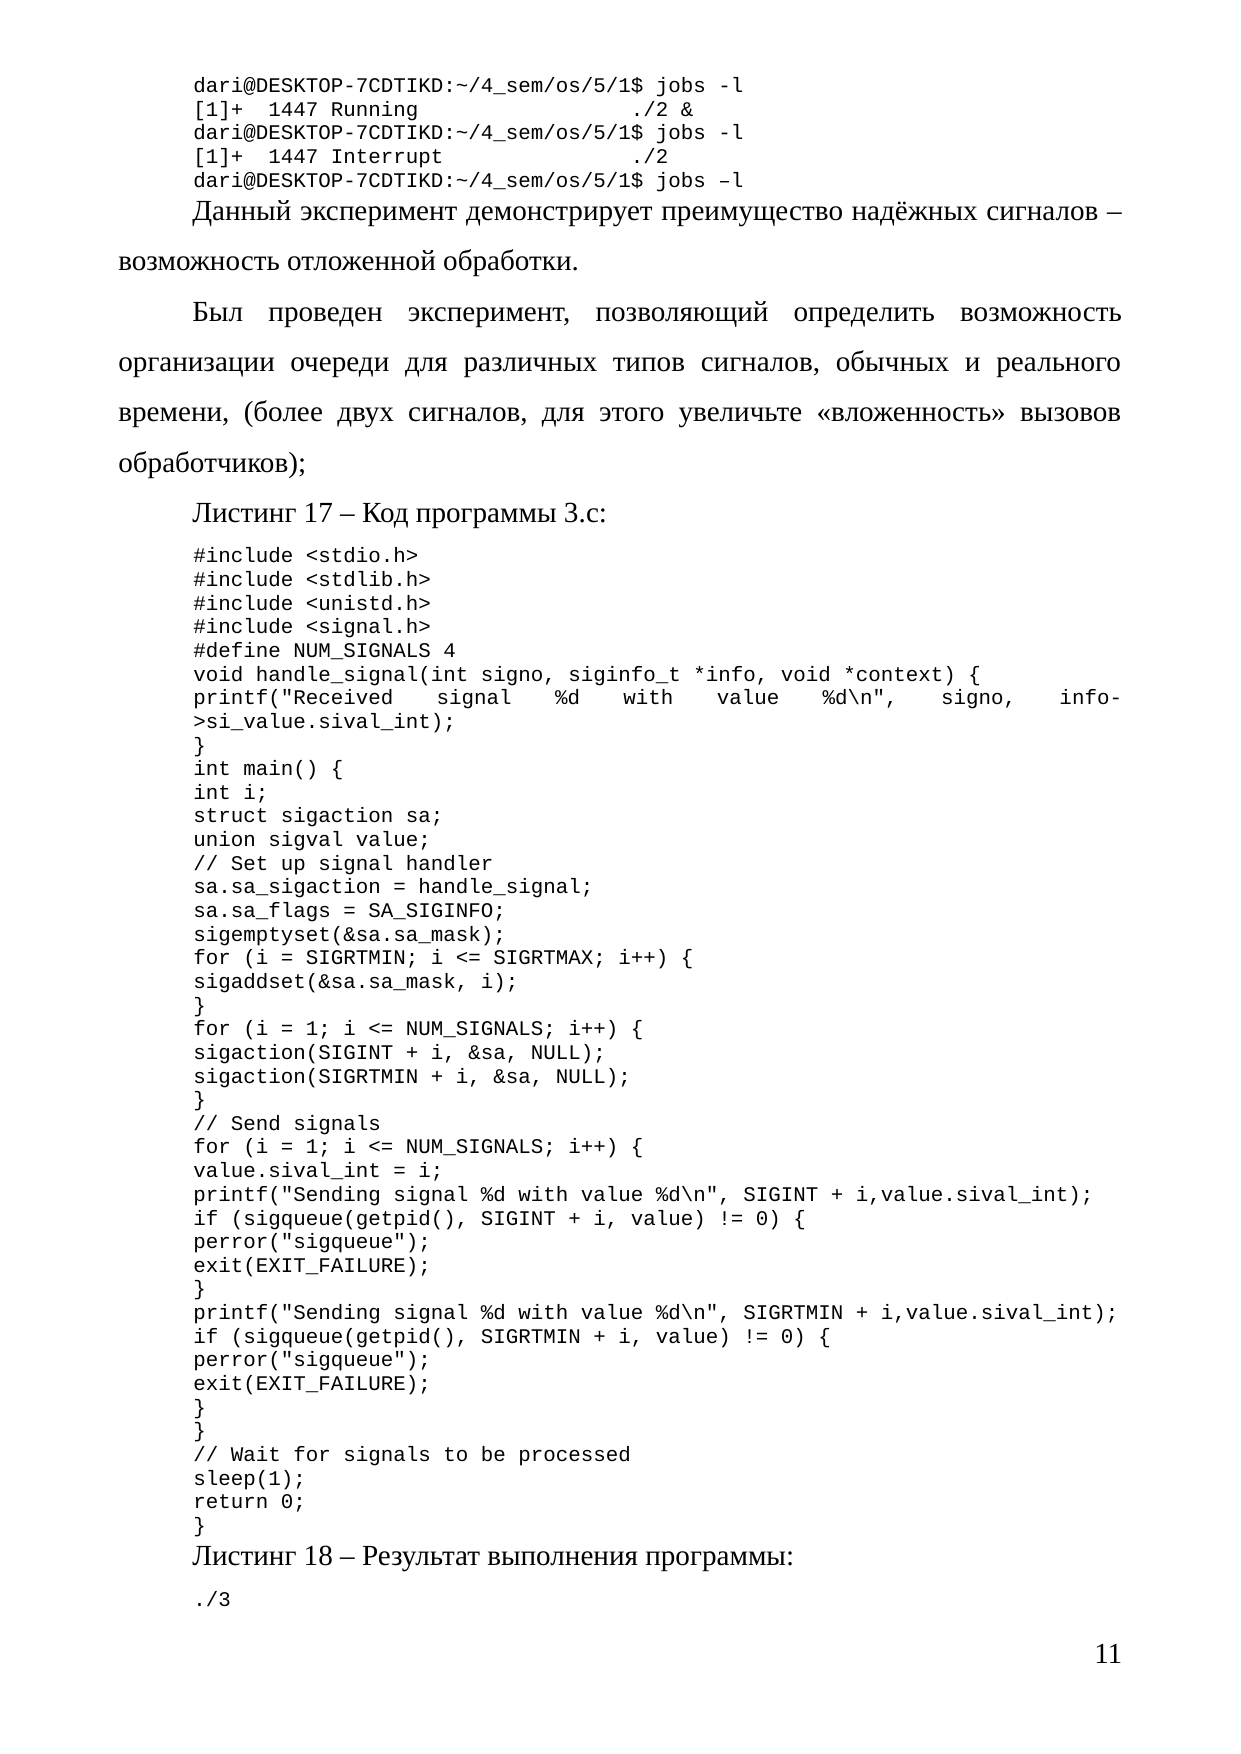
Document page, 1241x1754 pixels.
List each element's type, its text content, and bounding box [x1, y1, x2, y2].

text // Wait for signals to be processed [193, 1444, 1122, 1468]
text Листинг 17 – Код программы 3.c: [118, 495, 1122, 529]
text perror("sigqueue"); [193, 1231, 1122, 1255]
text exit(EXIT_FAILURE); [193, 1255, 1122, 1278]
text #include <stdlib.h> [193, 569, 1122, 593]
text if (sigqueue(getpid(), SIGRTMIN + i, value) != 0) { [193, 1326, 1122, 1349]
text Данный эксперимент демонстрирует преимущество надёжных сигналов – возможность отложенной обработки. [118, 193, 1122, 277]
text int i; [193, 782, 1122, 806]
text sigaddset(&sa.sa_mask, i); [193, 971, 1122, 995]
text Листинг 18 – Результат выполнения программы: [118, 1538, 1122, 1572]
text // Send signals [193, 1113, 1122, 1137]
text } [193, 995, 1122, 1018]
text } [193, 1420, 1122, 1444]
text #include <unistd.h> [193, 593, 1122, 616]
text sa.sa_sigaction = handle_signal; [193, 876, 1122, 900]
text union sigval value; [193, 829, 1122, 853]
text } [193, 1397, 1122, 1420]
text printf("Sending signal %d with value %d\n", SIGRTMIN + i,value.sival_int); [193, 1302, 1122, 1326]
text // Set up signal handler [193, 853, 1122, 876]
text [1]+ 1447 Interrupt ./2 [193, 146, 1122, 169]
text sigaction(SIGINT + i, &sa, NULL); [193, 1042, 1122, 1066]
text Был проведен эксперимент, позволяющий определить возможность организации очереди для различных типов сигналов, обычных и реального времени, (более двух сигналов, для этого увеличьте «вложенность» вызовов обработчиков); [118, 294, 1122, 478]
text return 0; [193, 1491, 1122, 1515]
text int main() { [193, 758, 1122, 782]
text dari@DESKTOP-7CDTIKD:~/4_sem/os/5/1$ jobs -l [193, 75, 1122, 99]
text #include <signal.h> [193, 616, 1122, 640]
text } [193, 1278, 1122, 1302]
text sleep(1); [193, 1468, 1122, 1491]
text void handle_signal(int signo, siginfo_t *info, void *context) { [193, 664, 1122, 687]
text printf("Sending signal %d with value %d\n", SIGINT + i,value.sival_int); [193, 1184, 1122, 1207]
text dari@DESKTOP-7CDTIKD:~/4_sem/os/5/1$ jobs –l [193, 169, 1122, 193]
text } [193, 1089, 1122, 1113]
text } [193, 734, 1122, 758]
text dari@DESKTOP-7CDTIKD:~/4_sem/os/5/1$ jobs -l [193, 122, 1122, 146]
text sigemptyset(&sa.sa_mask); [193, 924, 1122, 947]
text ./3 [193, 1589, 1122, 1612]
text for (i = SIGRTMIN; i <= SIGRTMAX; i++) { [193, 947, 1122, 971]
text [1]+ 1447 Running ./2 & [193, 99, 1122, 122]
text perror("sigqueue"); [193, 1349, 1122, 1373]
text if (sigqueue(getpid(), SIGINT + i, value) != 0) { [193, 1207, 1122, 1231]
text printf("Received signal %d with value %d\n", signo, info->si_value.sival_int); [193, 687, 1122, 734]
text sigaction(SIGRTMIN + i, &sa, NULL); [193, 1066, 1122, 1089]
text struct sigaction sa; [193, 806, 1122, 829]
text for (i = 1; i <= NUM_SIGNALS; i++) { [193, 1137, 1122, 1160]
text for (i = 1; i <= NUM_SIGNALS; i++) { [193, 1018, 1122, 1042]
text value.sival_int = i; [193, 1160, 1122, 1184]
text } [193, 1515, 1122, 1538]
text #include <stdio.h> [193, 545, 1122, 569]
text exit(EXIT_FAILURE); [193, 1373, 1122, 1397]
text #define NUM_SIGNALS 4 [193, 640, 1122, 664]
text sa.sa_flags = SA_SIGINFO; [193, 900, 1122, 924]
